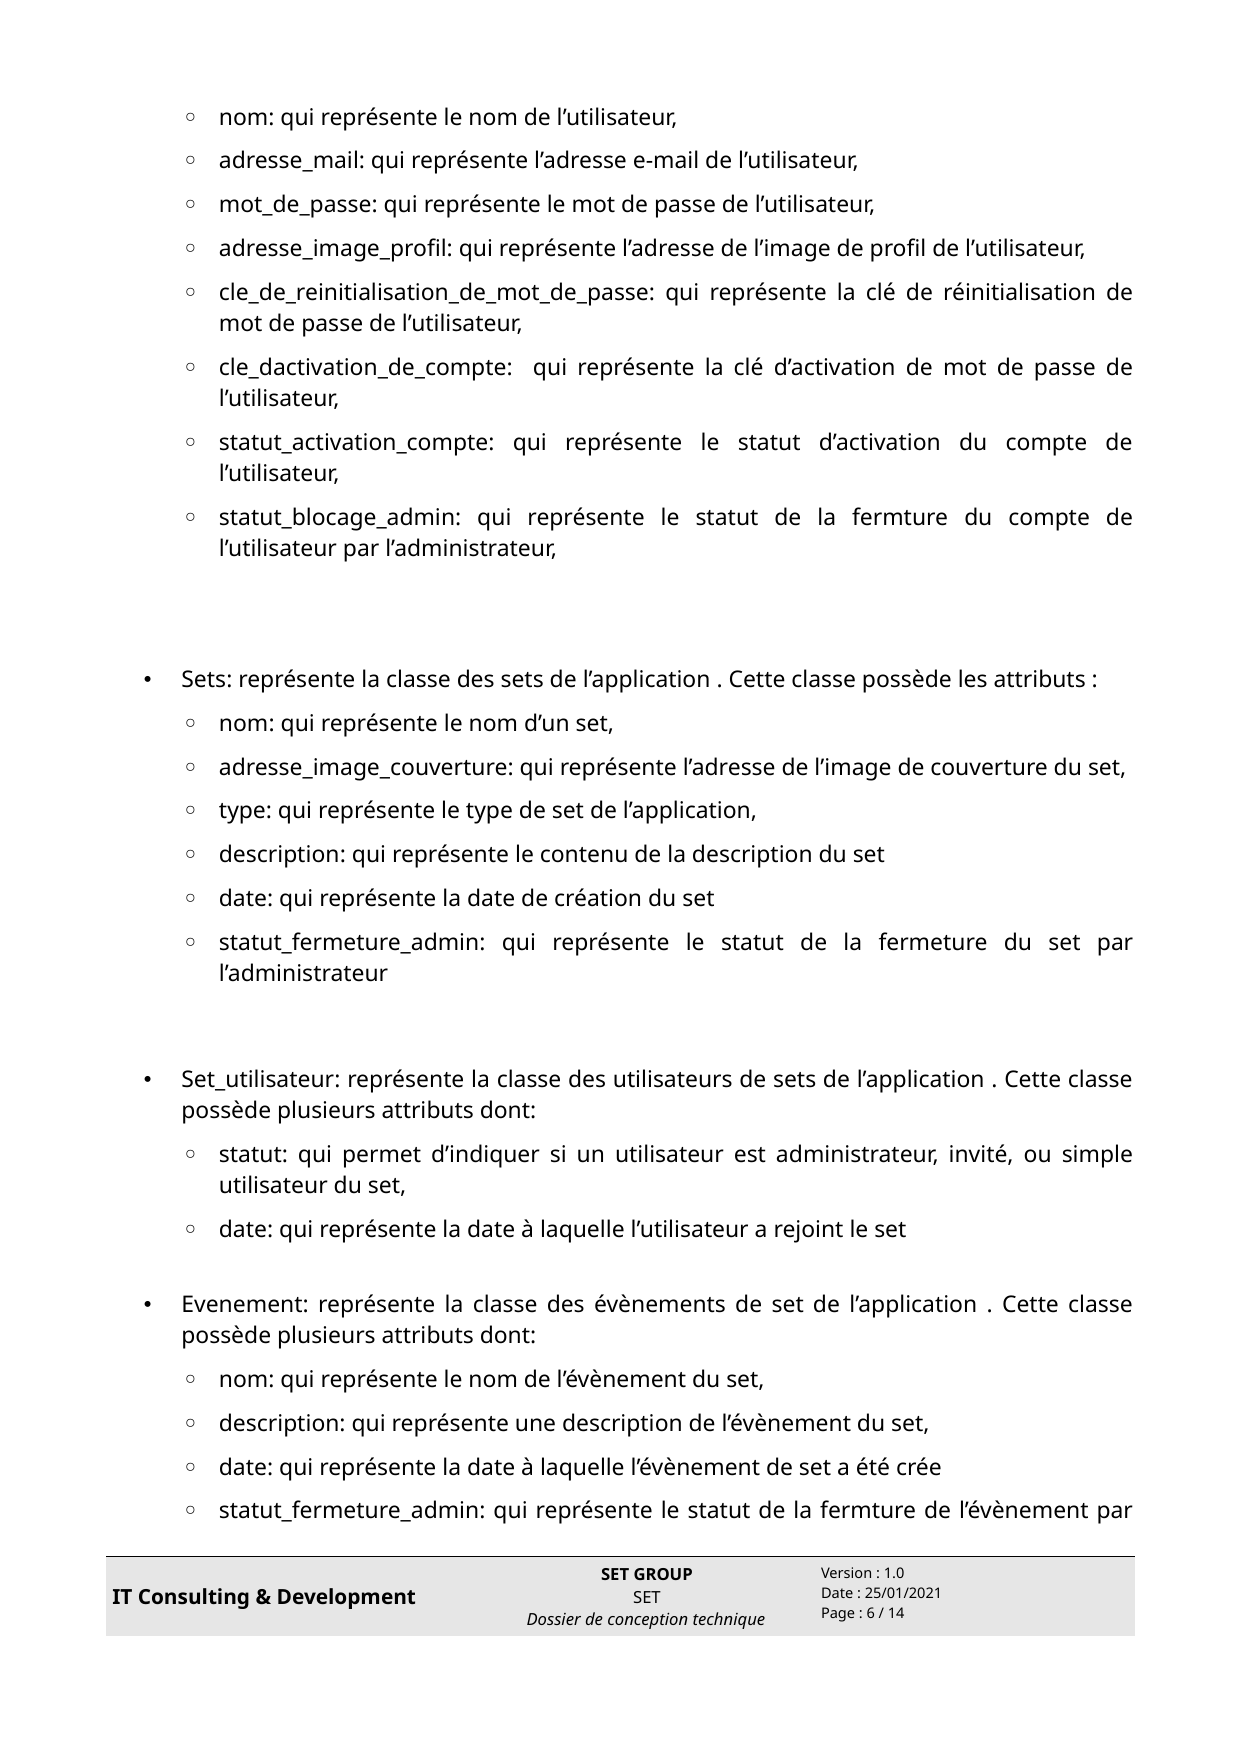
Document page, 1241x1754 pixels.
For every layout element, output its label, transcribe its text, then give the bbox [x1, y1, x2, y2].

list cle_de_reinitialisation_de_mot_de_passe: qui représente la clé de réinitialisation de mot de passe de l’utilisateur, [181, 275, 1134, 338]
list statut_fermeture_admin: qui représente le statut de la fermeture du set par l’administrateur [181, 925, 1134, 988]
list description: qui représente une description de l’évènement du set, [181, 1407, 1134, 1438]
list nom: qui représente le nom de l’utilisateur, [181, 100, 1134, 132]
list date: qui représente la date de création du set [181, 882, 1134, 913]
list date: qui représente la date à laquelle l’utilisateur a rejoint le set [181, 1213, 1134, 1244]
list Evenement: représente la classe des évènements de set de l’application . Cette classe possède plusieurs attributs dont: [144, 1288, 1134, 1350]
list cle_dactivation_de_compte: qui représente la clé d’activation de mot de passe de l’utilisateur, [181, 350, 1134, 413]
list adresse_image_couverture: qui représente l’adresse de l’image de couverture du set, [181, 750, 1134, 782]
list nom: qui représente le nom d’un set, [181, 707, 1134, 738]
list statut: qui permet d’indiquer si un utilisateur est administrateur, invité, ou simple utilisateur du set, [181, 1138, 1134, 1200]
list description: qui représente le contenu de la description du set [181, 838, 1134, 869]
list Set_utilisateur: représente la classe des utilisateurs de sets de l’application . Cette classe possède plusieurs attributs dont: [144, 1063, 1134, 1125]
list statut_fermeture_admin: qui représente le statut de la fermture de l’évènement par [181, 1494, 1134, 1525]
list nom: qui représente le nom de l’évènement du set, [181, 1363, 1134, 1394]
list statut_activation_compte: qui représente le statut d’activation du compte de l’utilisateur, [181, 425, 1134, 488]
list Sets: représente la classe des sets de l’application . Cette classe possède les attributs : [144, 663, 1134, 694]
list date: qui représente la date à laquelle l’évènement de set a été crée [181, 1450, 1134, 1482]
list statut_blocage_admin: qui représente le statut de la fermture du compte de l’utilisateur par l’administrateur, [181, 500, 1134, 563]
list adresse_image_profil: qui représente l’adresse de l’image de profil de l’utilisateur, [181, 232, 1134, 263]
list adresse_mail: qui représente l’adresse e-mail de l’utilisateur, [181, 144, 1134, 175]
list type: qui représente le type de set de l’application, [181, 794, 1134, 825]
list mot_de_passe: qui représente le mot de passe de l’utilisateur, [181, 188, 1134, 219]
